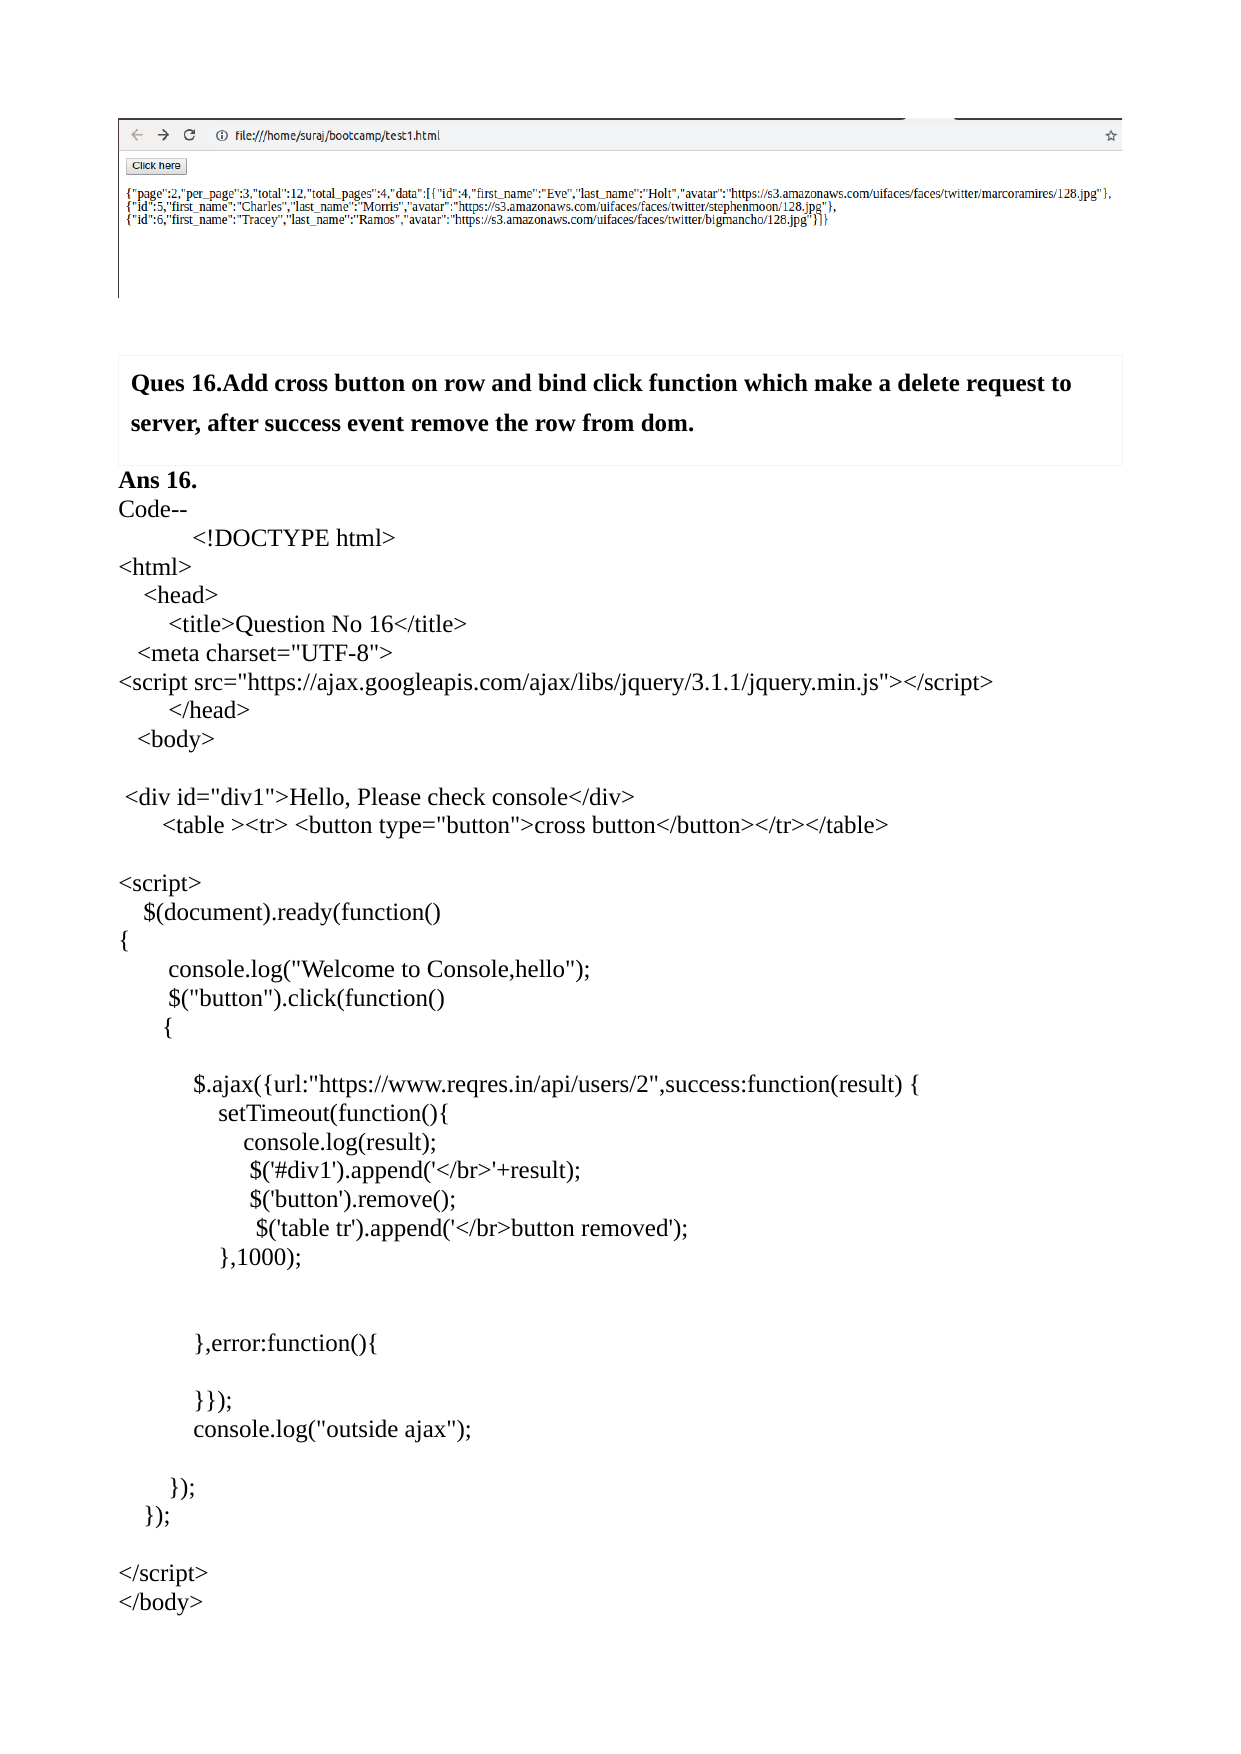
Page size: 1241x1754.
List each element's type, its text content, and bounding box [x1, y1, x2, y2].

text $.ajax({url:"https://www.reqres.in/api/users/2",success:function(result) { [118, 1069, 1122, 1098]
table_header Ques 16.Add cross button on row and bind click function which make a delete request to server, after success event remove the row from dom. [119, 356, 1122, 465]
text </script> [118, 1558, 1122, 1587]
text }); [118, 1500, 1122, 1529]
text $('button').remove(); [118, 1184, 1122, 1213]
text console.log("outside ajax"); [118, 1414, 1122, 1443]
text <!DOCTYPE html> [118, 523, 1122, 552]
text { [118, 925, 1122, 954]
text console.log(result); [118, 1127, 1122, 1155]
text <div id="div1">Hello, Please check console</div> [118, 782, 1122, 810]
text <table ><tr> <button type="button">cross button</button></tr></table> [118, 810, 1122, 839]
text { [118, 1012, 1122, 1040]
text <html> [118, 552, 1122, 580]
text <script src="https://ajax.googleapis.com/ajax/libs/jquery/3.1.1/jquery.min.js"></script> [118, 667, 1122, 695]
text <title>Question No 16</title> [118, 609, 1122, 638]
text Ans 16. [118, 466, 1122, 494]
text $("button").click(function() [118, 983, 1122, 1012]
picture [118, 118, 1123, 298]
text setTimeout(function(){ [118, 1098, 1122, 1127]
text </body> [118, 1587, 1122, 1615]
text </head> [118, 695, 1122, 724]
text }); [118, 1472, 1122, 1500]
text },1000); [118, 1242, 1122, 1270]
text $('#div1').append('</br>'+result); [118, 1155, 1122, 1184]
text },error:function(){ [118, 1328, 1122, 1357]
text <script> [118, 868, 1122, 897]
text $(document).ready(function() [118, 897, 1122, 925]
text }}); [118, 1385, 1122, 1414]
text Code-- [118, 494, 1122, 523]
text <meta charset="UTF-8"> [118, 638, 1122, 667]
text <head> [118, 580, 1122, 609]
text console.log("Welcome to Console,hello"); [118, 954, 1122, 983]
text <body> [118, 724, 1122, 753]
text $('table tr').append('</br>button removed'); [118, 1213, 1122, 1242]
